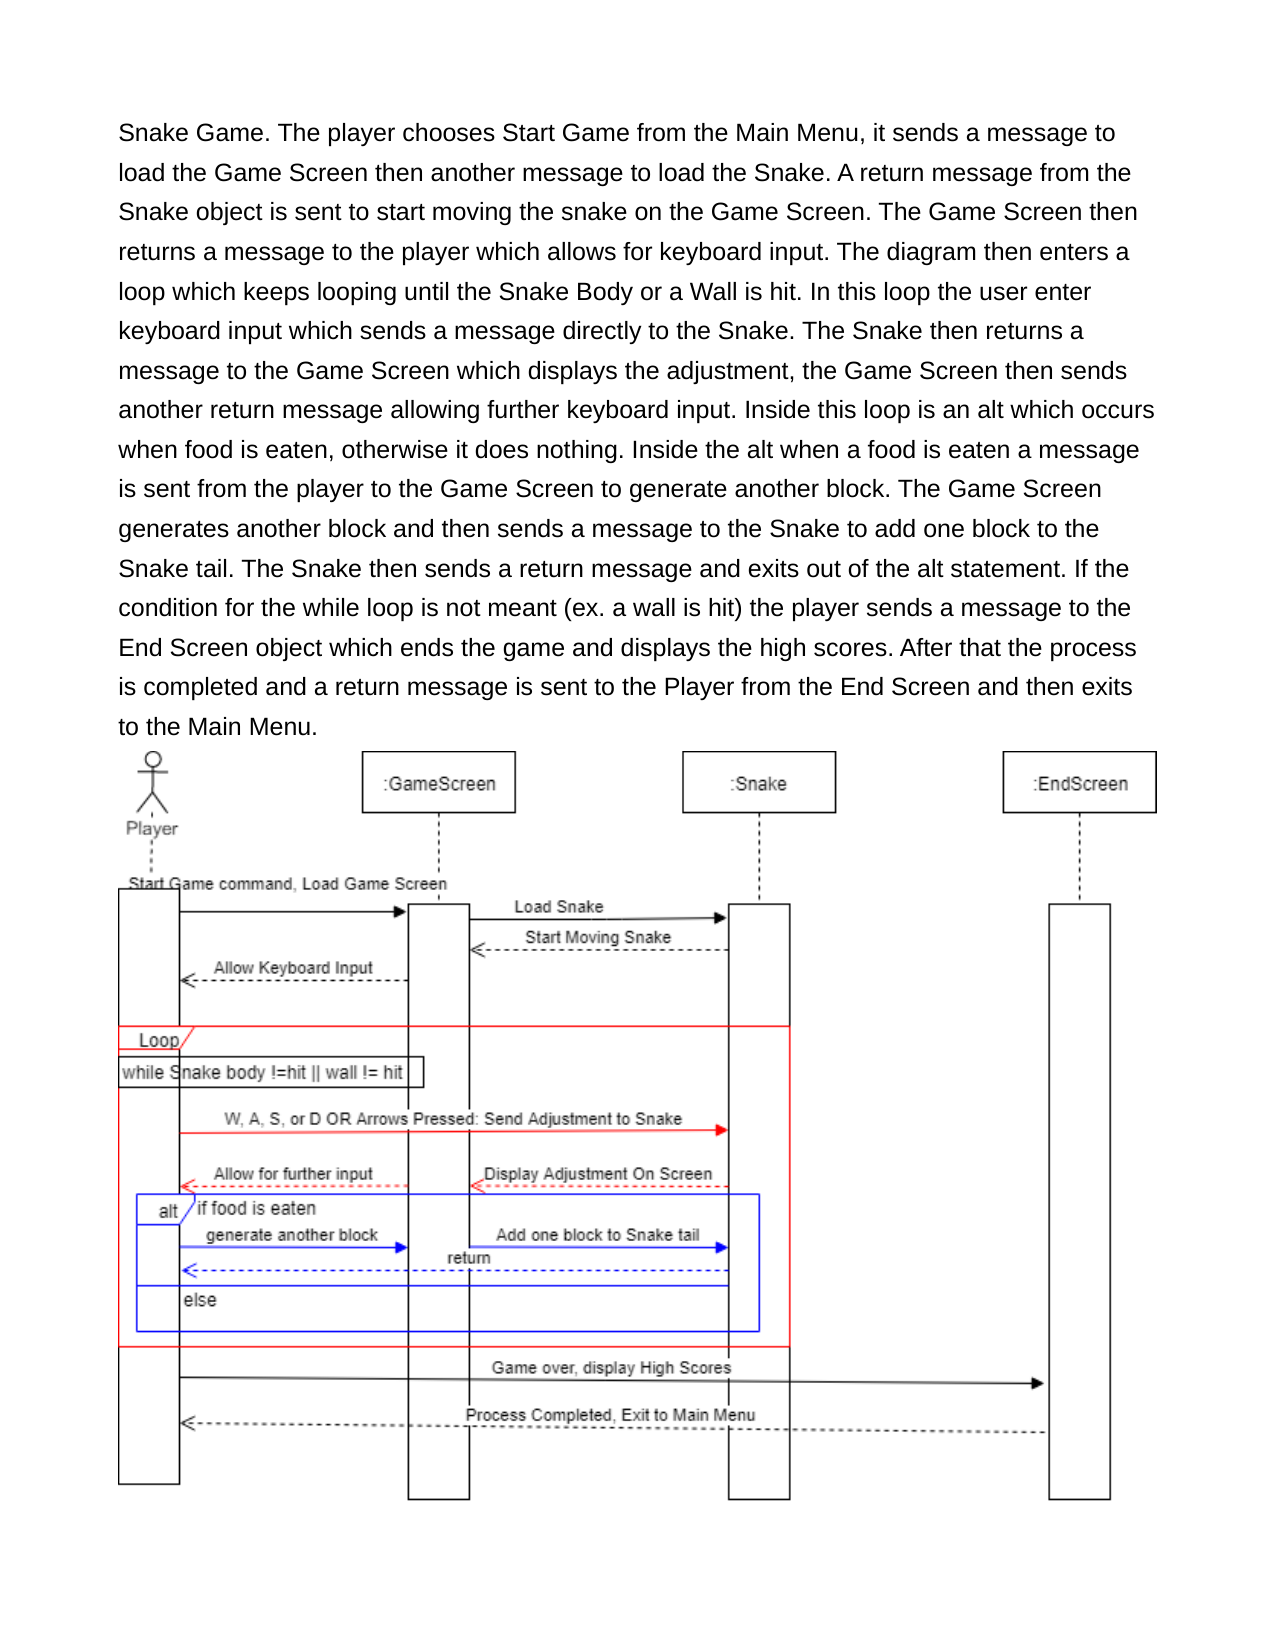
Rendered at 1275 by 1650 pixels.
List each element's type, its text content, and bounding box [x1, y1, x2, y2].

picture [118, 751, 1157, 1502]
text Snake Game. The player chooses Start Game from the Main Menu, it sends a message to load the Game Screen then another message to load the Snake. A return message from the Snake object is sent to start moving the snake on the Game Screen. The Game Screen then returns a message to the player which allows for keyboard input. The diagram then enters a loop which keeps looping until the Snake Body or a Wall is hit. In this loop the user enter keyboard input which sends a message directly to the Snake. The Snake then returns a message to the Game Screen which displays the adjustment, the Game Screen then sends another return message allowing further keyboard input. Inside this loop is an alt which occurs when food is eaten, otherwise it does nothing. Inside the alt when a food is eaten a message is sent from the player to the Game Screen to generate another block. The Game Screen generates another block and then sends a message to the Snake to add one block to the Snake tail. The Snake then sends a return message and exits out of the alt statement. If the condition for the while loop is not meant (ex. a wall is hit) the player sends a message to the End Screen object which ends the game and displays the high scores. After that the process is completed and a return message is sent to the Player from the End Screen and then exits to the Main Menu. [118, 118, 1157, 741]
